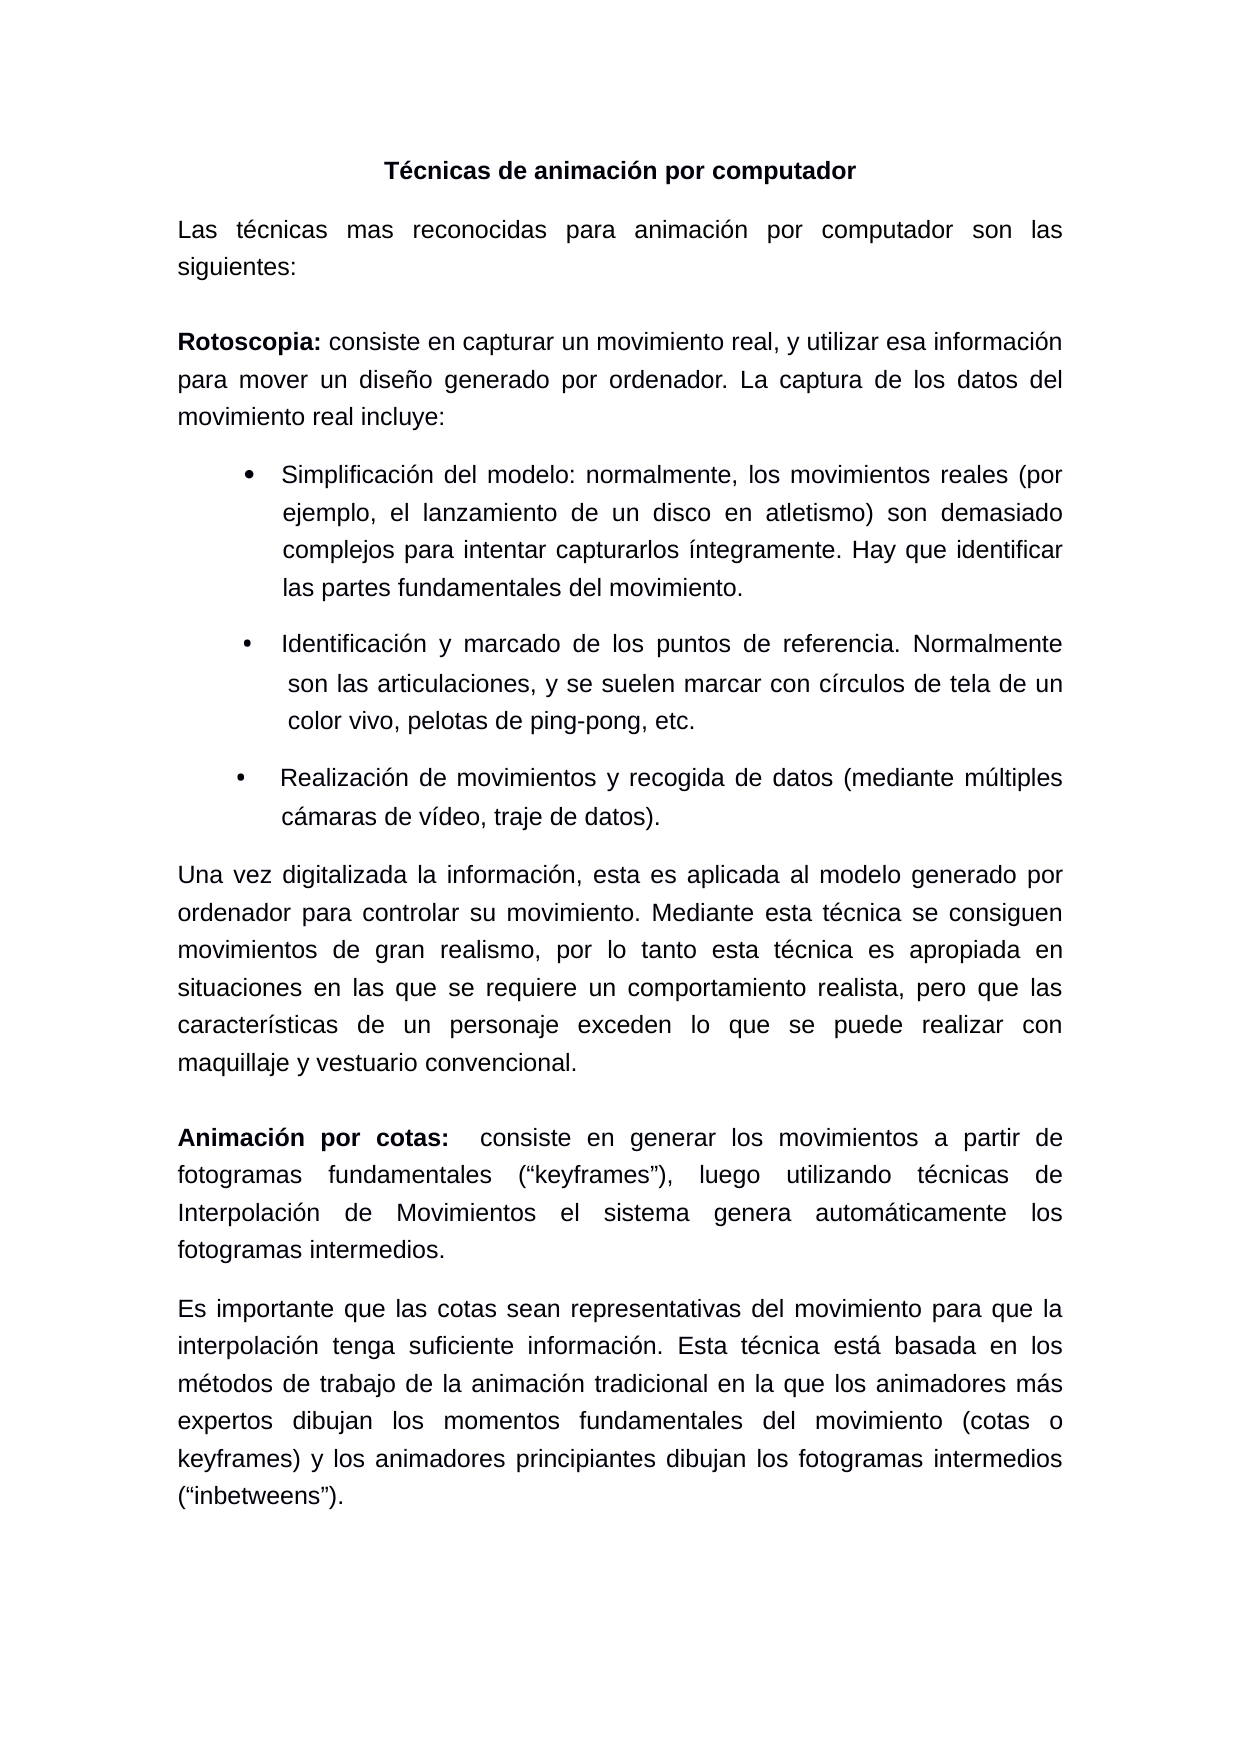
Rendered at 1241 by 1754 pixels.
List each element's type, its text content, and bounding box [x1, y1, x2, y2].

text Técnicas de animación por computador [177, 148, 1063, 185]
list Identificación y marcado de los puntos de referencia. Normalmente son las articulaciones, y se suelen marcar con círculos de tela de un color vivo, pelotas de ping-pong, etc. [243, 623, 1063, 735]
list Realización de movimientos y recogida de datos (mediante múltiples cámaras de vídeo, traje de datos). [236, 756, 1063, 831]
text Rotoscopia: consiste en capturar un movimiento real, y utilizar esa información para mover un diseño generado por ordenador. La captura de los datos del movimiento real incluye: [177, 318, 1063, 431]
text Es importante que las cotas sean representativas del movimiento para que la interpolación tenga suficiente información. Esta técnica está basada en los métodos de trabajo de la animación tradicional en la que los animadores más expertos dibujan los momentos fundamentales del movimiento (cotas o keyframes) y los animadores principiantes dibujan los fotogramas intermedios (“inbetweens”). [177, 1285, 1063, 1510]
list Las técnicas mas reconocidas para animación por computador son las siguientes: [177, 206, 1063, 281]
list Una vez digitalizada la información, esta es aplicada al modelo generado por ordenador para controlar su movimiento. Mediante esta técnica se consiguen movimientos de gran realismo, por lo tanto esta técnica es apropiada en situaciones en las que se requiere un comportamiento realista, pero que las características de un personaje exceden lo que se puede realizar con maquillaje y vestuario convencional. [177, 852, 1063, 1077]
text Animación por cotas: consiste en generar los movimientos a partir de fotogramas fundamentales (“keyframes”), luego utilizando técnicas de Interpolación de Movimientos el sistema genera automáticamente los fotogramas intermedios. [177, 1114, 1063, 1264]
list Simplificación del modelo: normalmente, los movimientos reales (por ejemplo, el lanzamiento de un disco en atletismo) son demasiado complejos para intentar capturarlos íntegramente. Hay que identificar las partes fundamentales del movimiento. [245, 452, 1063, 602]
